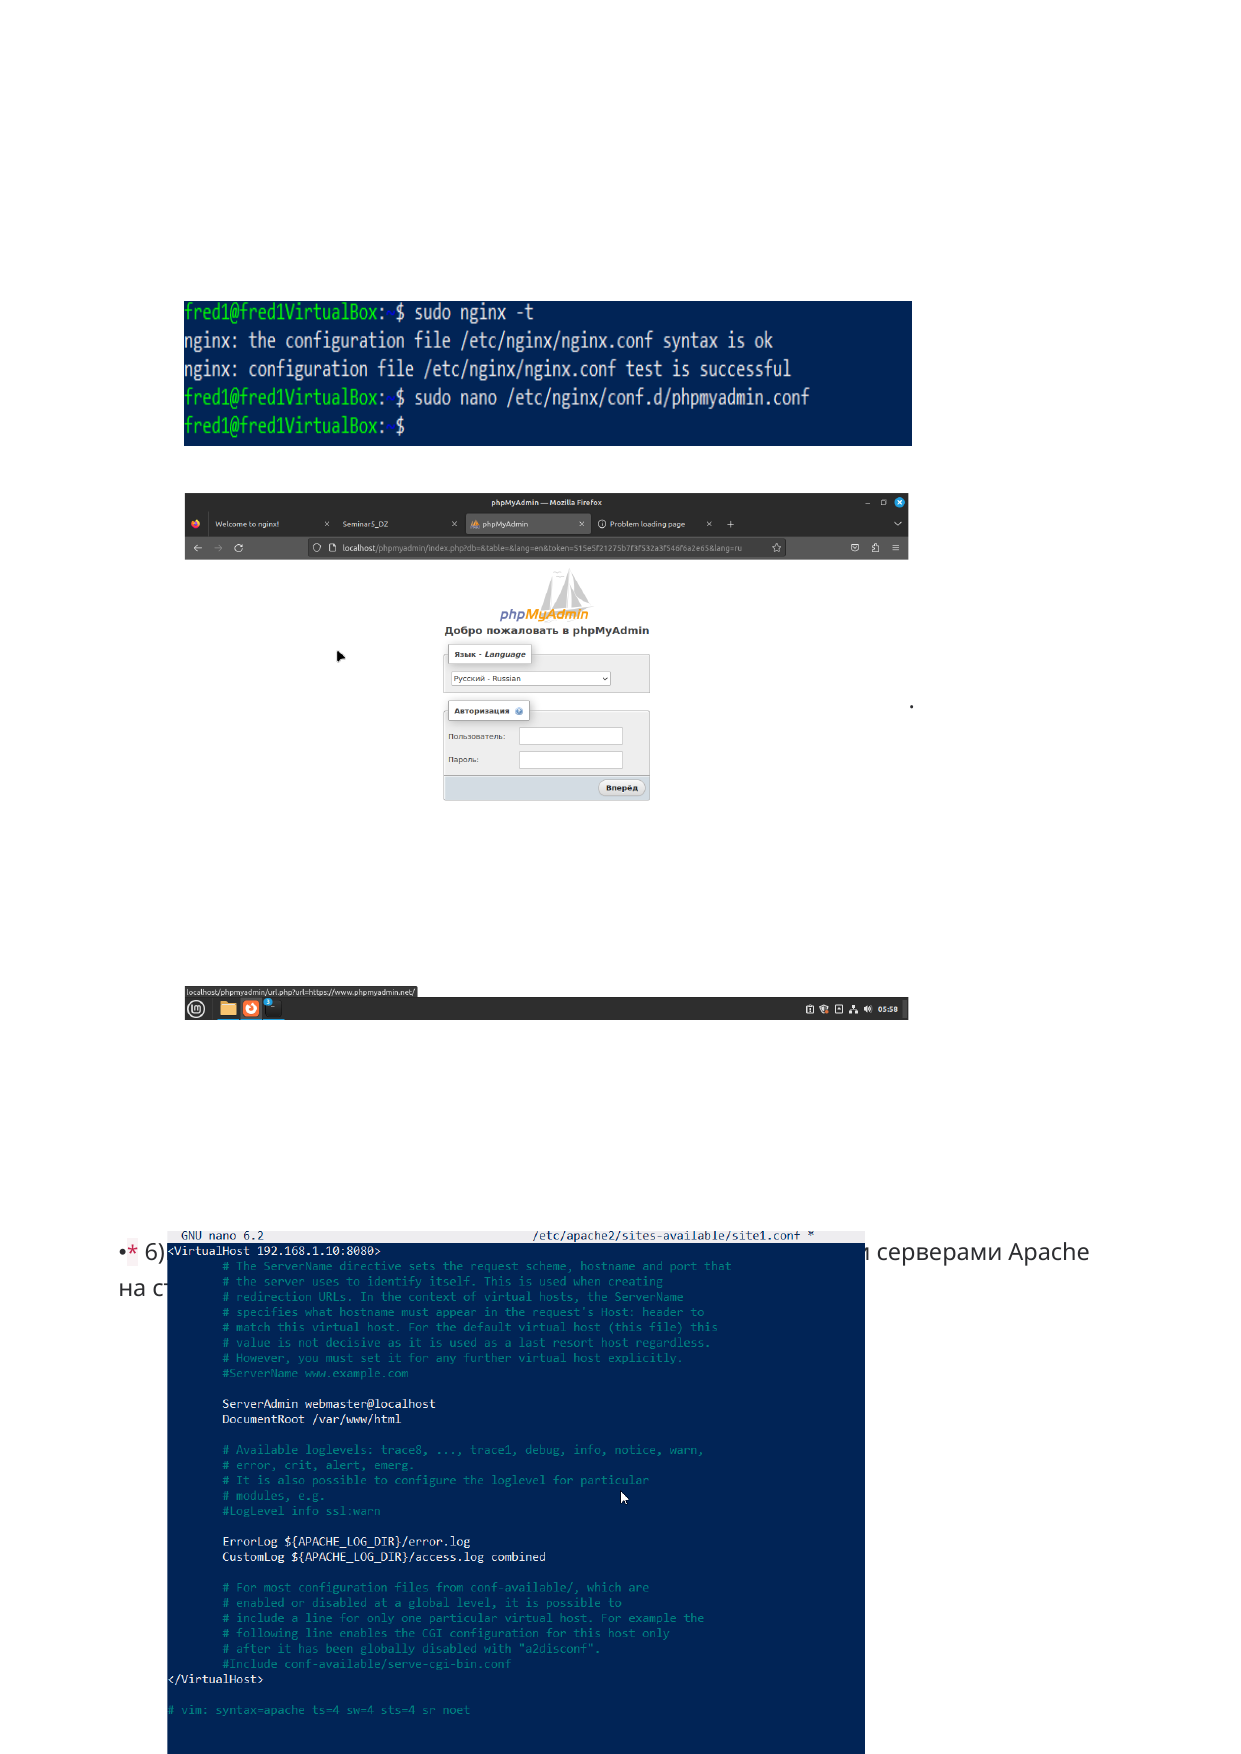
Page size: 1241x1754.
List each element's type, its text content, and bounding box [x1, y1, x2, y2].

text •* 6)Настроить схему балансировки трафика между несколькими серверами Apache на стороне Nginx с помощью модуля ngx_http_upstream_module. [865, 1235, 1122, 1303]
text •* 6)Настроить схему балансировки трафика между несколькими серверами Apache на стороне Nginx с помощью модуля ngx_http_upstream_module. [118, 1235, 167, 1303]
text . [909, 683, 1122, 715]
picture [184, 493, 909, 1020]
picture [167, 1231, 865, 1754]
picture [184, 301, 912, 446]
text [118, 683, 184, 715]
